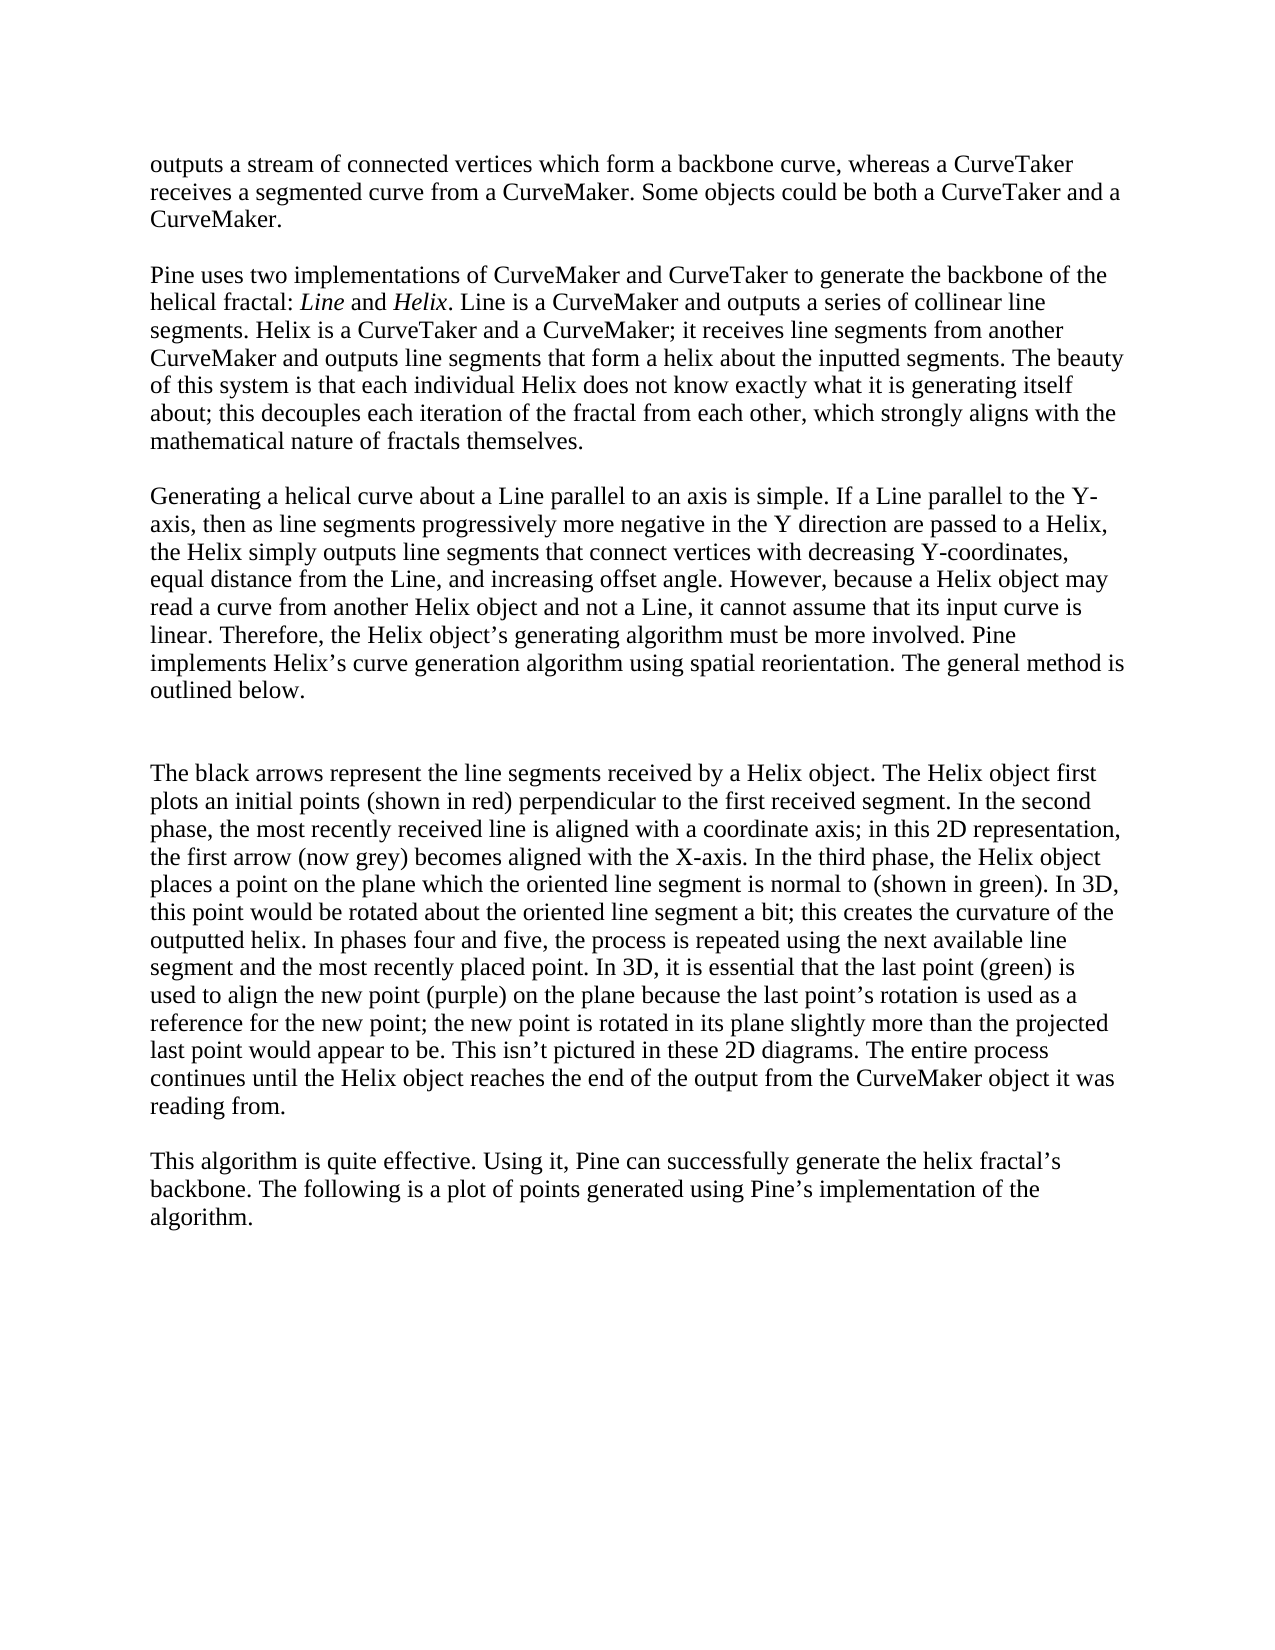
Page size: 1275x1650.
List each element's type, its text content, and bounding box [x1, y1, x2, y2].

text Generating a helical curve about a Line parallel to an axis is simple. If a Line parallel to the Y-axis, then as line segments progressively more negative in the Y direction are passed to a Helix, the Helix simply outputs line segments that connect vertices with decreasing Y-coordinates, equal distance from the Line, and increasing offset angle. However, because a Helix object may read a curve from another Helix object and not a Line, it cannot assume that its input curve is linear. Therefore, the Helix object’s generating algorithm must be more involved. Pine implements Helix’s curve generation algorithm using spatial reorientation. The general method is outlined below. [150, 482, 1125, 704]
text Pine uses two implementations of CurveMaker and CurveTaker to generate the backbone of the helical fractal: Line and Helix. Line is a CurveMaker and outputs a series of collinear line segments. Helix is a CurveTaker and a CurveMaker; it receives line segments from another CurveMaker and outputs line segments that form a helix about the inputted segments. The beauty of this system is that each individual Helix does not know exactly what it is generating itself about; this decouples each iteration of the fractal from each other, which strongly aligns with the mathematical nature of fractals themselves. [150, 261, 1125, 455]
text The black arrows represent the line segments received by a Helix object. The Helix object first plots an initial points (shown in red) perpendicular to the first received segment. In the second phase, the most recently received line is aligned with a coordinate axis; in this 2D representation, the first arrow (now grey) becomes aligned with the X-axis. In the third phase, the Helix object places a point on the plane which the oriented line segment is normal to (shown in green). In 3D, this point would be rotated about the oriented line segment a bit; this creates the curvature of the outputted helix. In phases four and five, the process is repeated using the next available line segment and the most recently placed point. In 3D, it is essential that the last point (green) is used to align the new point (purple) on the plane because the last point’s rotation is used as a reference for the new point; the new point is rotated in its plane slightly more than the projected last point would appear to be. This isn’t pictured in these 2D diagrams. The entire process continues until the Helix object reaches the end of the output from the CurveMaker object it was reading from. [150, 759, 1125, 1120]
text This algorithm is quite effective. Using it, Pine can successfully generate the helix fractal’s backbone. The following is a plot of points generated using Pine’s implementation of the algorithm. [150, 1147, 1125, 1231]
text outputs a stream of connected vertices which form a backbone curve, whereas a CurveTaker receives a segmented curve from a CurveMaker. Some objects could be both a CurveTaker and a CurveMaker. [150, 150, 1125, 233]
